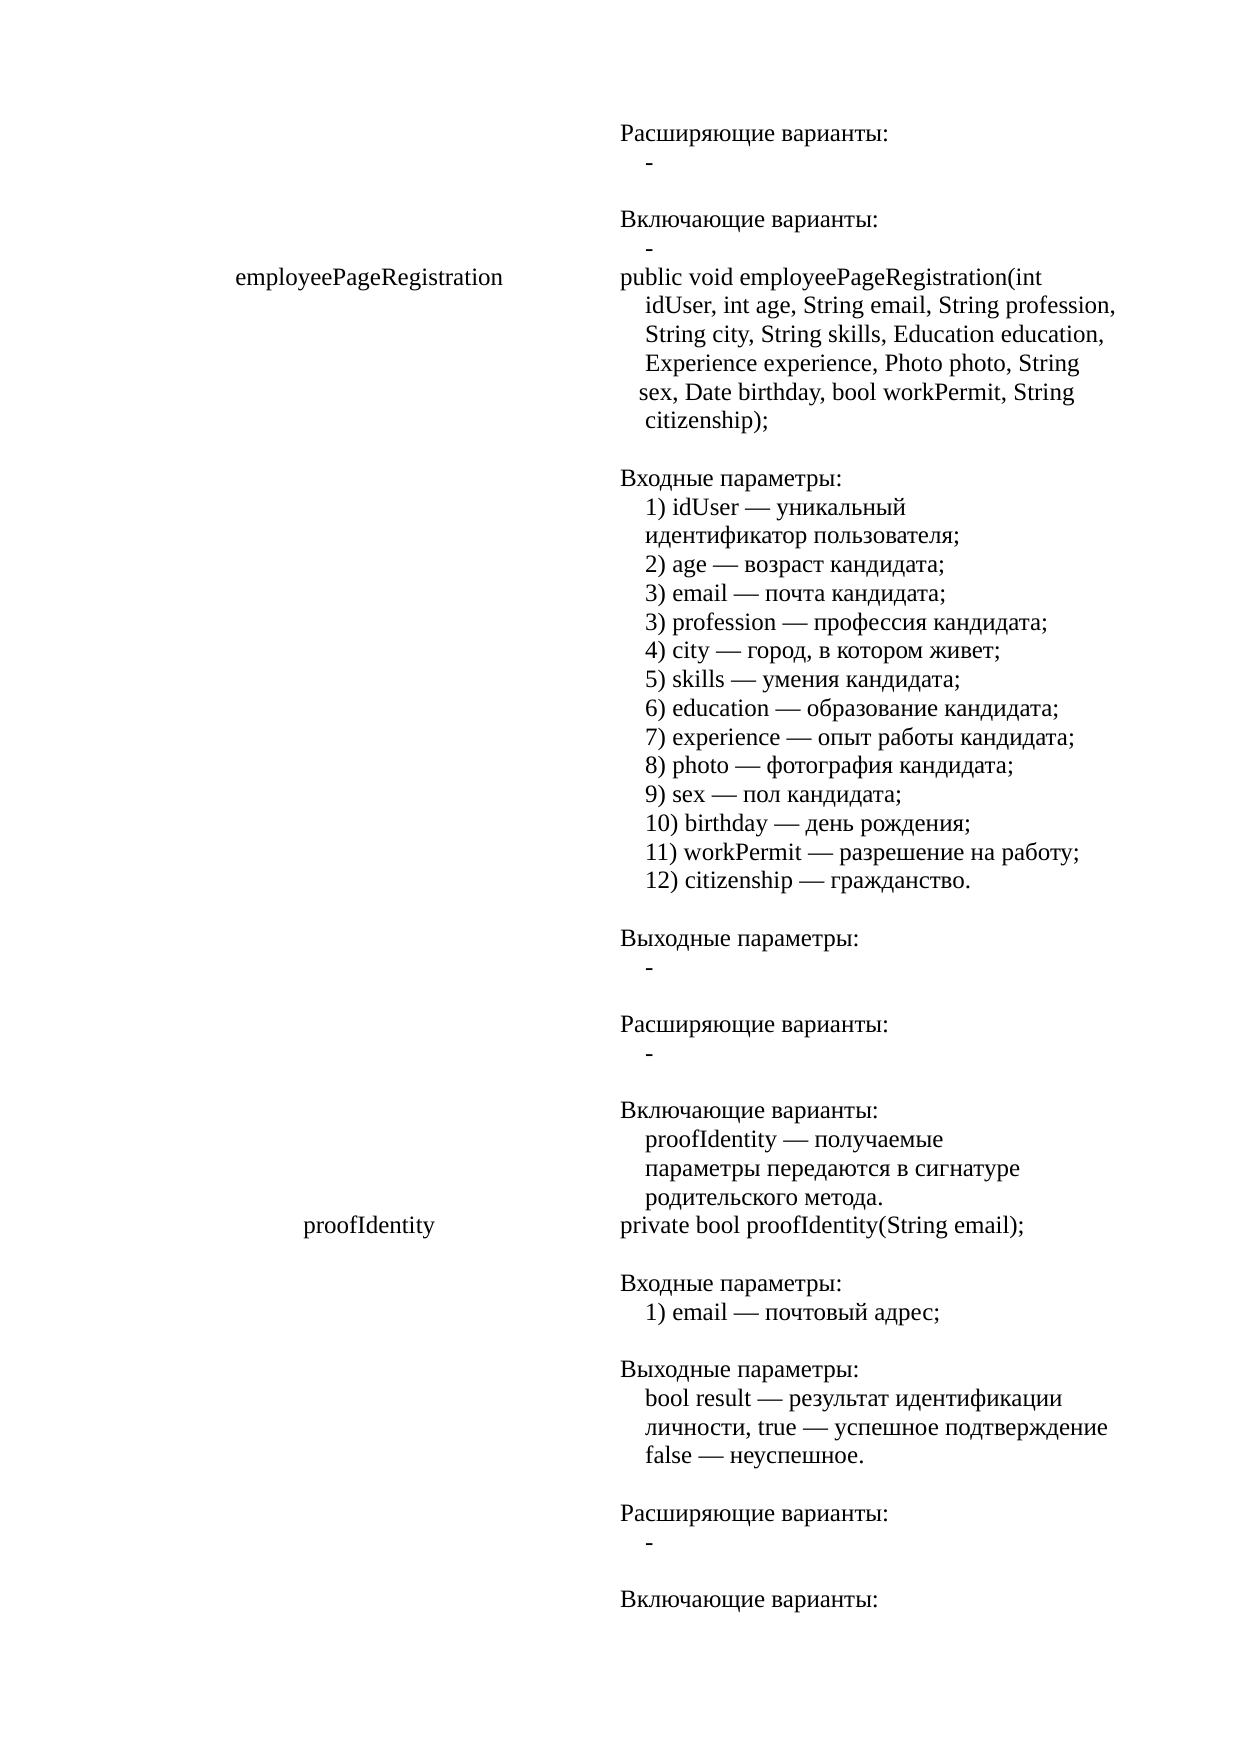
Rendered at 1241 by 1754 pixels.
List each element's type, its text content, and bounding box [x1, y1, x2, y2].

table_cell [118, 118, 620, 262]
table_cell public void employeePageRegistration(int idUser, int age, String email, String profession, String city, String skills, Education education, Experience experience, Photo photo, String sex, Date birthday, bool workPermit, String citizenship); Входные параметры: 1) idUser — уникальный идентификатор пользователя; 2) age — возраст кандидата; 3) email — почта кандидата; 3) profession — профессия кандидата; 4) city — город, в котором живет; 5) skills — умения кандидата; 6) education — образование кандидата; 7) experience — опыт работы кандидата; 8) photo — фотография кандидата; 9) sex — пол кандидата; 10) birthday — день рождения; 11) workPermit — разрешение на работу; 12) citizenship — гражданство. Выходные параметры: - Расширяющие варианты: - Включающие варианты: proofIdentity — получаемые параметры передаются в сигнатуре родительского метода. [620, 262, 1122, 1211]
table_cell private bool proofIdentity(String email); Входные параметры: 1) email — почтовый адрес; Выходные параметры: bool result — результат идентификации личности, true — успешное подтверждение false — неуспешное. Расширяющие варианты: - Включающие варианты: - [620, 1211, 1122, 1613]
table_cell employeePageRegistration [118, 262, 620, 1211]
table_cell proofIdentity [118, 1211, 620, 1613]
table_cell - Расширяющие варианты: - Включающие варианты: - [620, 118, 1122, 262]
